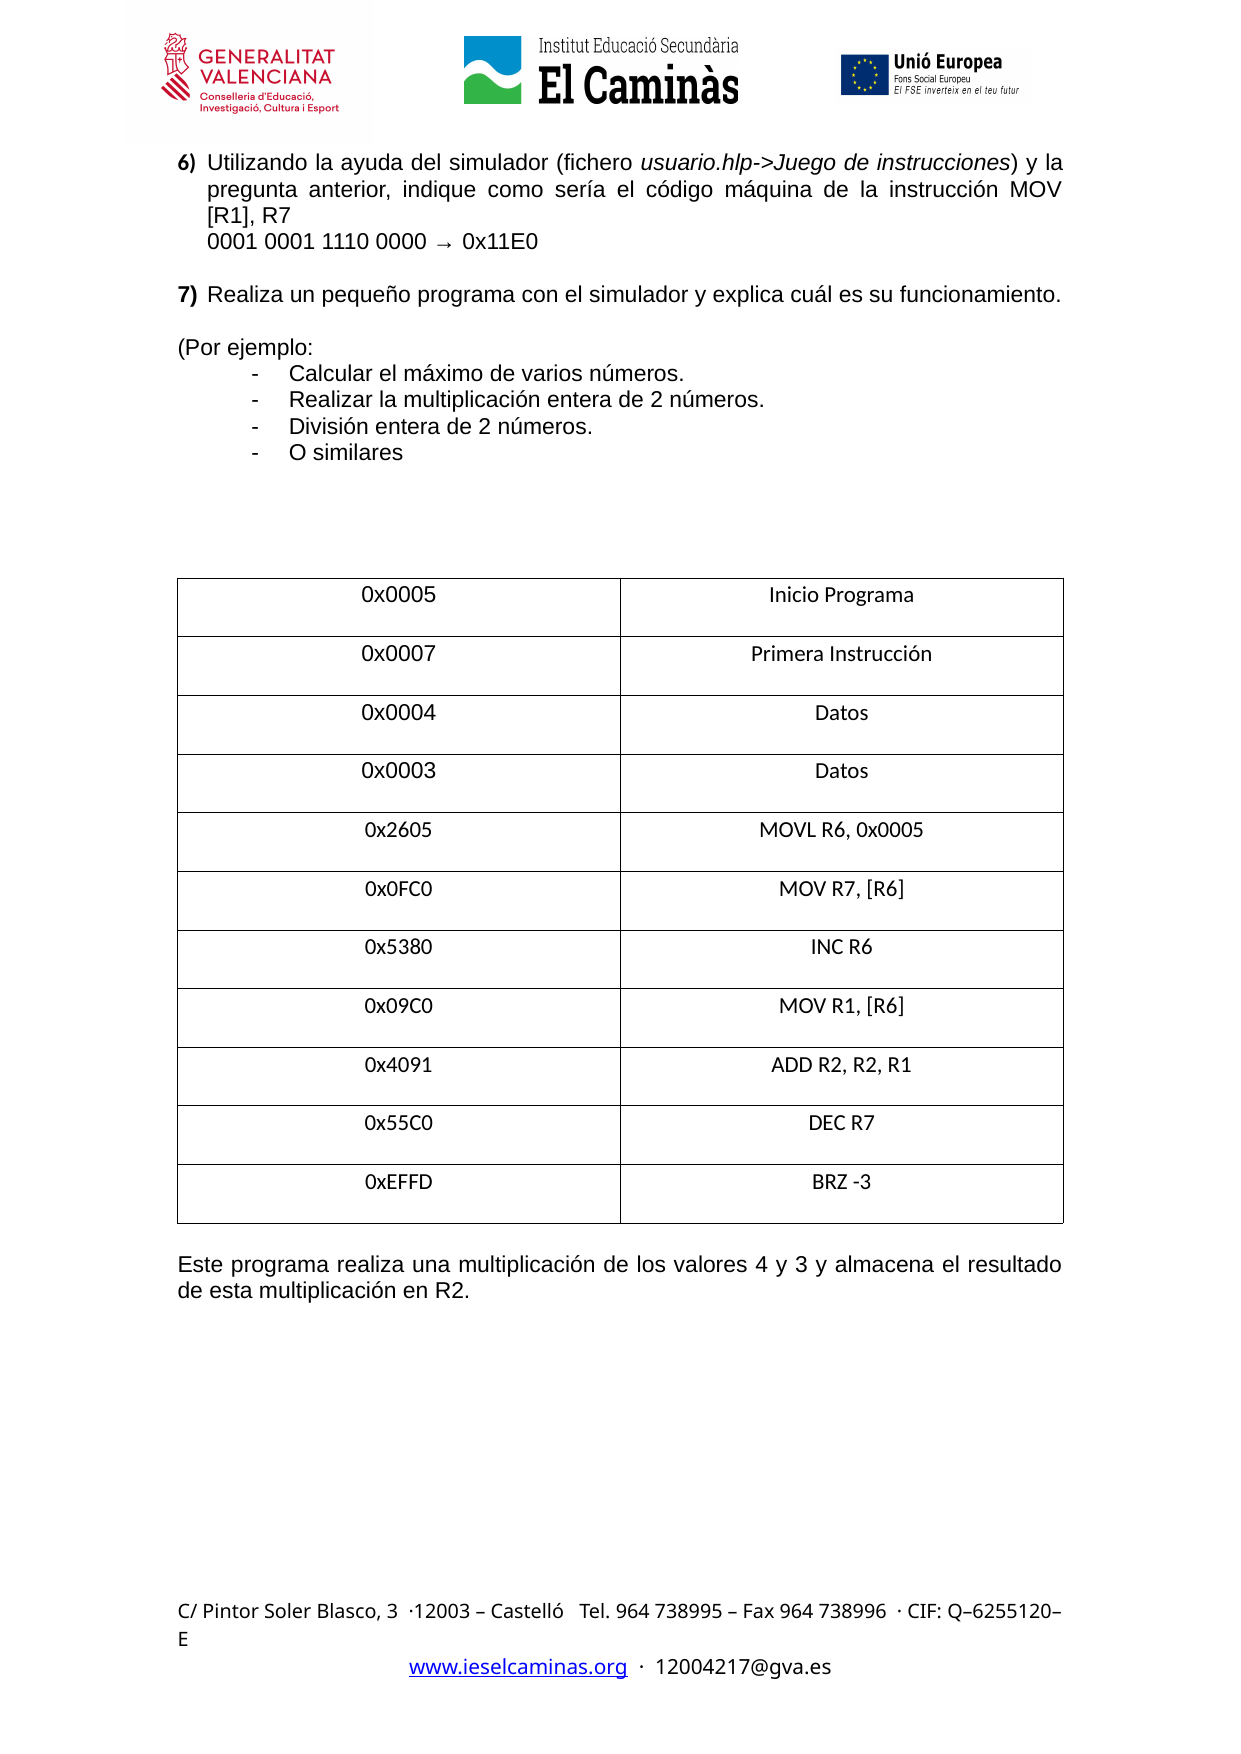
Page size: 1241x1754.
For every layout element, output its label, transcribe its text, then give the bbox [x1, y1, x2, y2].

table_cell 0x0FC0 [178, 872, 620, 929]
text (Por ejemplo: [177, 334, 1063, 360]
table_cell MOVL R6, 0x0005 [621, 813, 1063, 871]
table_cell 0x0004 [178, 696, 620, 753]
table_header 0x0005 [178, 579, 620, 636]
table_cell 0x0003 [178, 755, 620, 812]
list Calcular el máximo de varios números. [251, 360, 1063, 386]
picture [464, 36, 738, 104]
table_cell 0x0007 [178, 637, 620, 695]
list Realizar la multiplicación entera de 2 números. [251, 386, 1063, 413]
table_cell MOV R7, [R6] [621, 872, 1063, 929]
list Utilizando la ayuda del simulador (fichero usuario.hlp->Juego de instrucciones) y la pregunta anterior, indique como sería el código máquina de la instrucción MOV [R1], R7 [177, 148, 1063, 228]
picture [125, 0, 375, 145]
picture [835, 47, 1031, 104]
list División entera de 2 números. [251, 413, 1063, 439]
list 0001 0001 1110 0000 → 0x11E0 [177, 228, 1063, 255]
list Realiza un pequeño programa con el simulador y explica cuál es su funcionamiento. [177, 281, 1063, 307]
table_cell Datos [621, 696, 1063, 753]
table_cell 0x2605 [178, 813, 620, 871]
table_cell Datos [621, 755, 1063, 812]
table_cell 0xEFFD [178, 1165, 620, 1223]
table_cell BRZ -3 [621, 1165, 1063, 1223]
list O similares [251, 439, 1063, 466]
table_cell DEC R7 [621, 1106, 1063, 1164]
table_cell ADD R2, R2, R1 [621, 1048, 1063, 1105]
table_cell 0x55C0 [178, 1106, 620, 1164]
text Este programa realiza una multiplicación de los valores 4 y 3 y almacena el resultado de esta multiplicación en R2. [177, 1251, 1063, 1303]
table_cell INC R6 [621, 931, 1063, 988]
table_header Inicio Programa [621, 579, 1063, 636]
table_cell 0x09C0 [178, 989, 620, 1047]
table_cell 0x5380 [178, 931, 620, 988]
table_cell MOV R1, [R6] [621, 989, 1063, 1047]
table_cell 0x4091 [178, 1048, 620, 1105]
table_cell Primera Instrucción [621, 637, 1063, 695]
